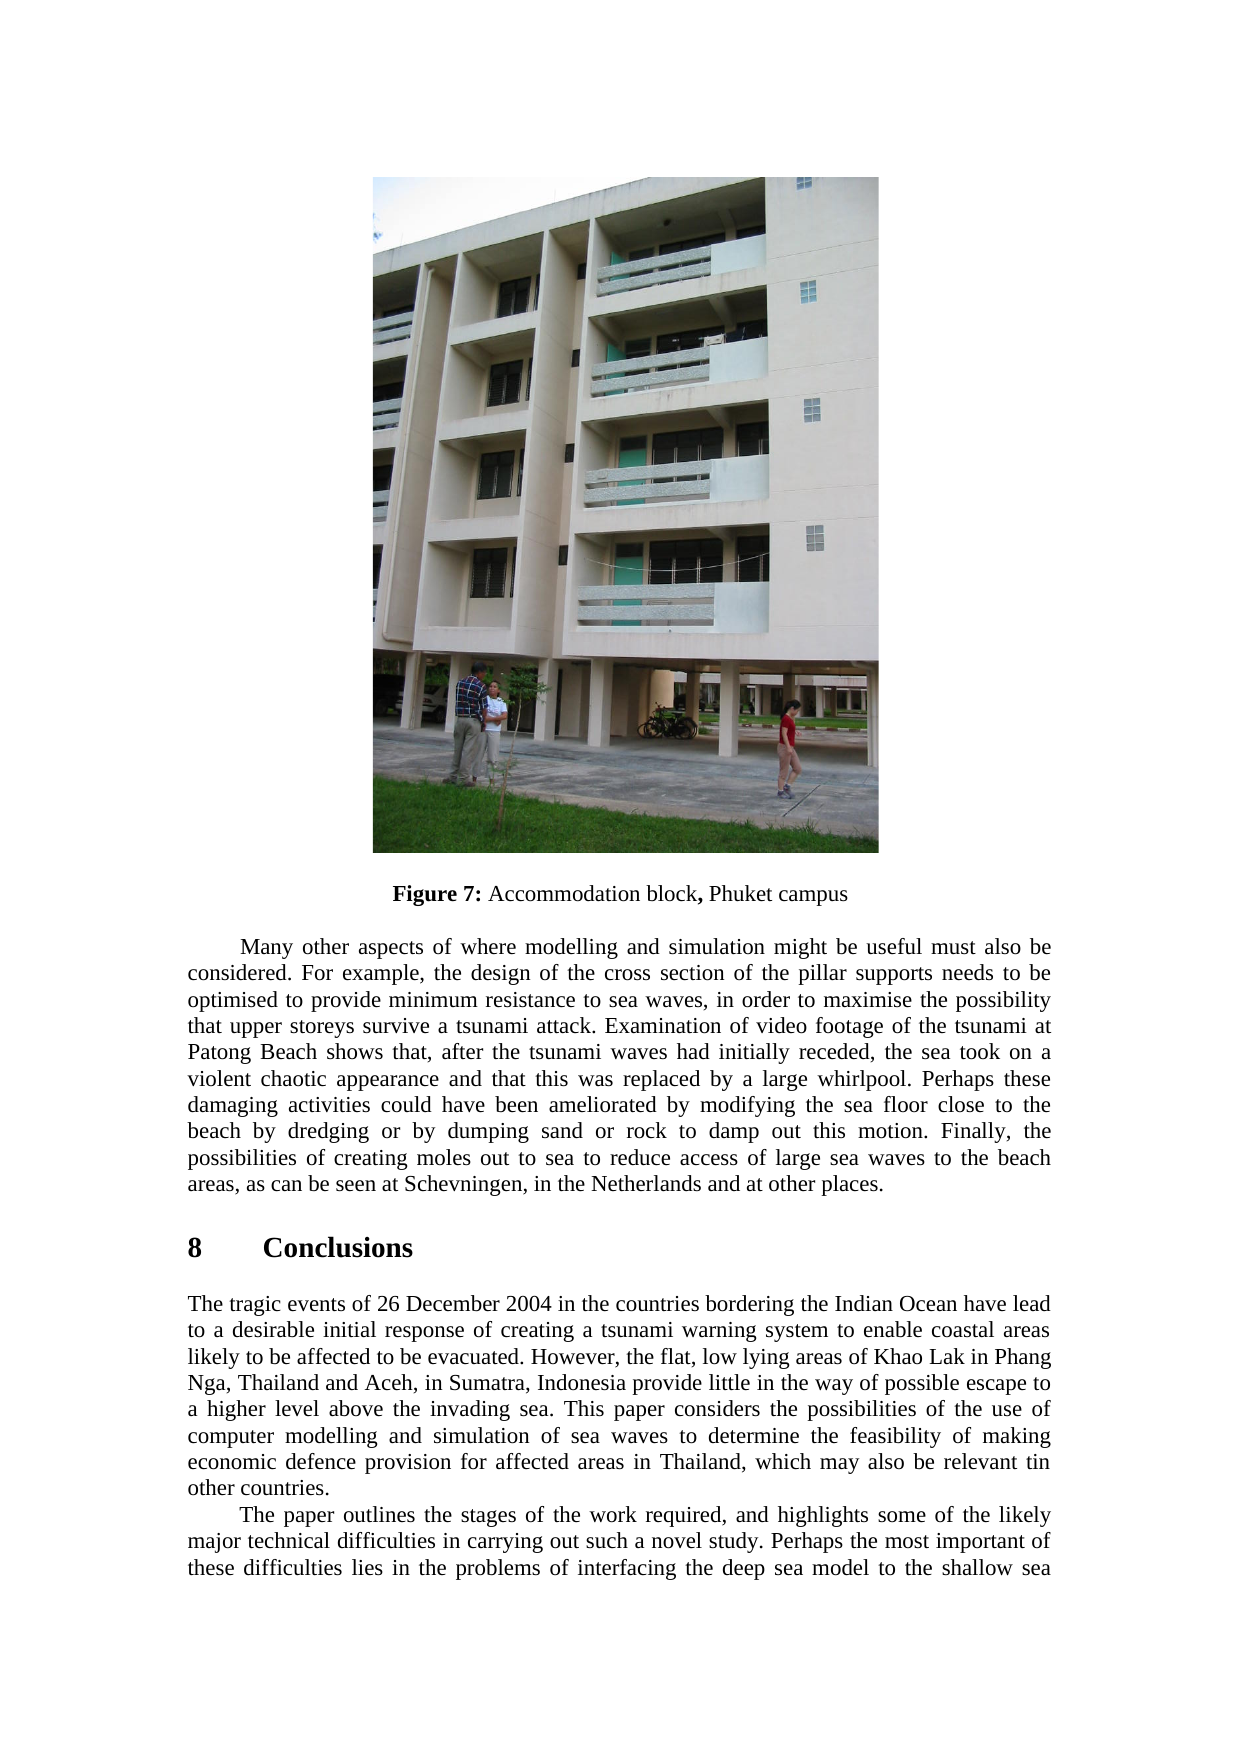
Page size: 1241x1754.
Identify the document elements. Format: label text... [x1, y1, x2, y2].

text The paper outlines the stages of the work required, and highlights some of the likely major technical difficulties in carrying out such a novel study. Perhaps the most important of these difficulties lies in the problems of interfacing the deep sea model to the shallow sea [187, 1501, 1053, 1580]
picture [372, 177, 879, 853]
text The tragic events of 26 December 2004 in the countries bordering the Indian Ocean have lead to a desirable initial response of creating a tsunami warning system to enable coastal areas likely to be affected to be evacuated. However, the flat, low lying areas of Khao Lak in Phang Nga, Thailand and Aceh, in Sumatra, Indonesia provide little in the way of possible escape to a higher level above the invading sea. This paper considers the possibilities of the use of computer modelling and simulation of sea waves to determine the feasibility of making economic defence provision for affected areas in Thailand, which may also be relevant tin other countries. [187, 1290, 1053, 1501]
text Figure 7: Accommodation block, Phuket campus [187, 880, 1053, 907]
text 8 Conclusions [187, 1230, 1053, 1264]
text Many other aspects of where modelling and simulation might be useful must also be considered. For example, the design of the cross section of the pillar supports needs to be optimised to provide minimum resistance to sea waves, in order to maximise the possibility that upper storeys survive a tsunami attack. Examination of video footage of the tsunami at Patong Beach shows that, after the tsunami waves had initially receded, the sea took on a violent chaotic appearance and that this was replaced by a large whirlpool. Perhaps these damaging activities could have been ameliorated by modifying the sea floor close to the beach by dredging or by dumping sand or rock to damp out this motion. Finally, the possibilities of creating moles out to sea to reduce access of large sea waves to the beach areas, as can be seen at Schevningen, in the Netherlands and at other places. [187, 933, 1053, 1197]
